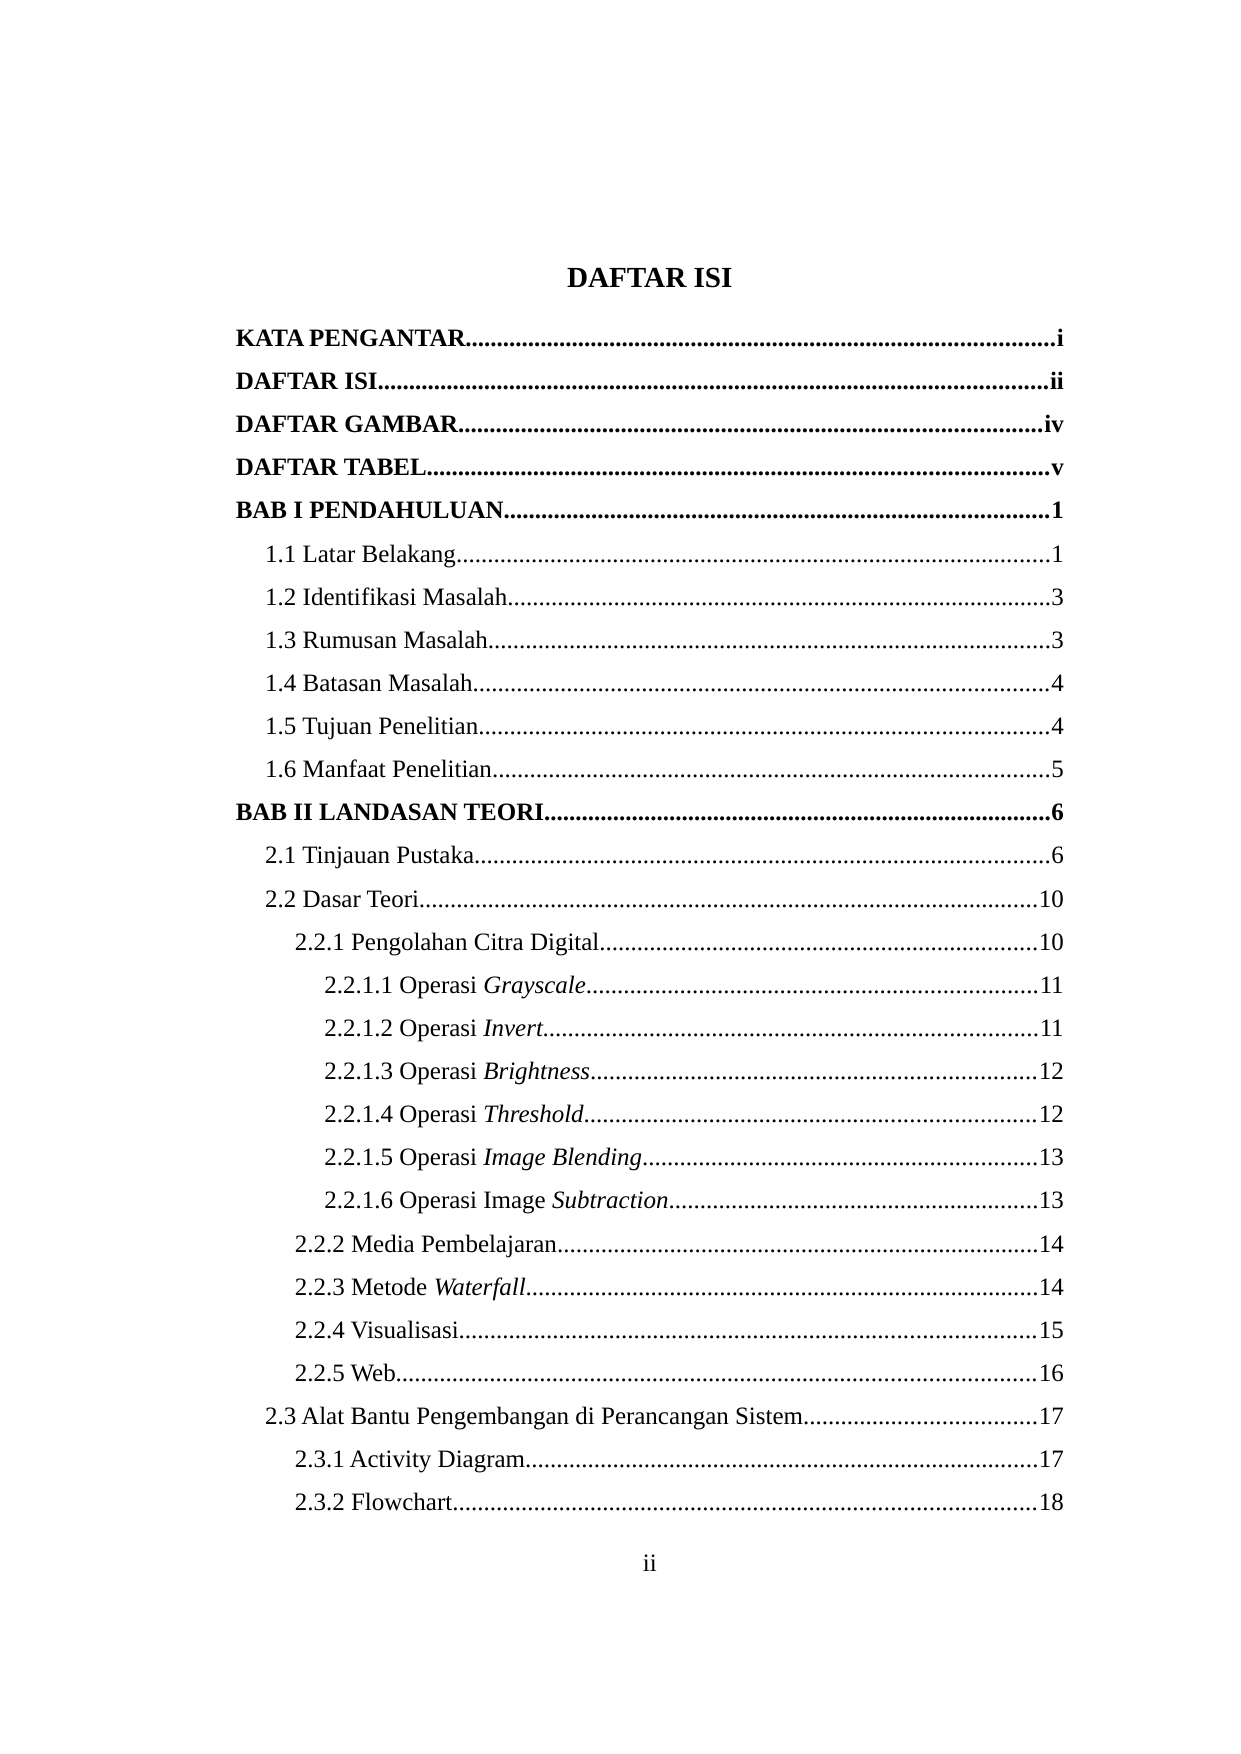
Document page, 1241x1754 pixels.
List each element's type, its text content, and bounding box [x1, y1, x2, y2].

text BAB II LANDASAN TEORI 6 [236, 797, 1063, 826]
subtitle DAFTAR ISI [236, 260, 1063, 294]
text 1.5 Tujuan Penelitian 4 [265, 711, 1063, 740]
text 2.2.3 Metode Waterfall 14 [294, 1272, 1063, 1301]
text DAFTAR TABEL v [236, 452, 1063, 481]
text 2.3 Alat Bantu Pengembangan di Perancangan Sistem 17 [265, 1401, 1063, 1430]
text 2.2.1.3 Operasi Brightness 12 [324, 1056, 1063, 1085]
text 2.3.1 Activity Diagram 17 [294, 1444, 1063, 1473]
text 1.1 Latar Belakang 1 [265, 539, 1063, 567]
text 2.2.4 Visualisasi 15 [294, 1315, 1063, 1344]
text 2.2.1.2 Operasi Invert 11 [324, 1013, 1063, 1042]
text 2.3.2 Flowchart 18 [294, 1487, 1063, 1516]
text 2.2.1 Pengolahan Citra Digital 10 [294, 927, 1063, 956]
text 2.1 Tinjauan Pustaka 6 [265, 841, 1063, 869]
text 2.2.1.1 Operasi Grayscale 11 [324, 970, 1063, 999]
text 1.6 Manfaat Penelitian 5 [265, 754, 1063, 783]
text 1.3 Rumusan Masalah 3 [265, 625, 1063, 654]
text 1.2 Identifikasi Masalah 3 [265, 582, 1063, 611]
text 2.2 Dasar Teori 10 [265, 884, 1063, 912]
text BAB I PENDAHULUAN 1 [236, 496, 1063, 524]
text KATA PENGANTAR i [236, 323, 1063, 352]
text 2.2.1.5 Operasi Image Blending 13 [324, 1142, 1063, 1171]
text 1.4 Batasan Masalah 4 [265, 668, 1063, 697]
text 2.2.2 Media Pembelajaran 14 [294, 1229, 1063, 1257]
text DAFTAR ISI ii [236, 366, 1063, 395]
text 2.2.1.6 Operasi Image Subtraction 13 [324, 1186, 1063, 1214]
text 2.2.5 Web 16 [294, 1358, 1063, 1387]
text DAFTAR GAMBAR iv [236, 409, 1063, 438]
text 2.2.1.4 Operasi Threshold 12 [324, 1099, 1063, 1128]
